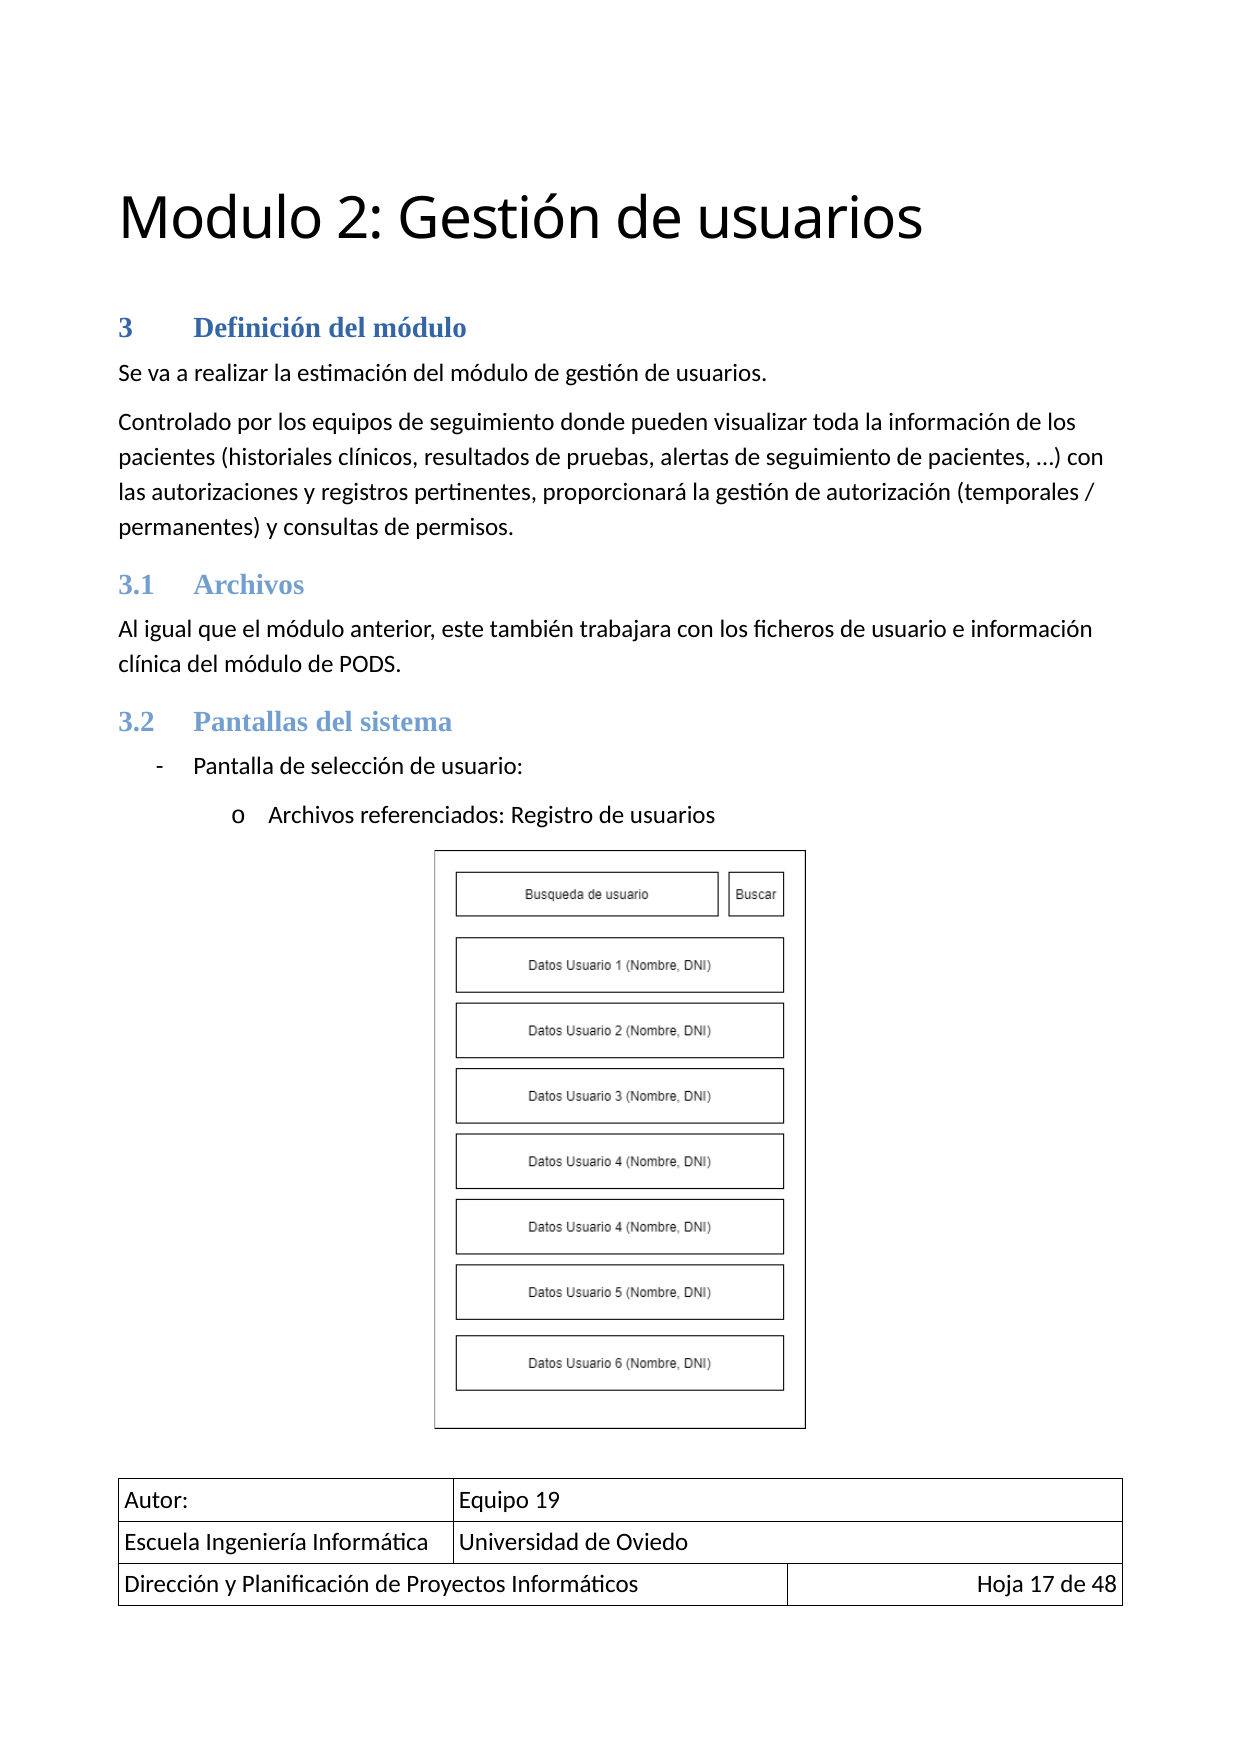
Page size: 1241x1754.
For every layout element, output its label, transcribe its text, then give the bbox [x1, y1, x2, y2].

subtitle Pantallas del sistema [118, 704, 1122, 737]
list Archivos referenciados: Registro de usuarios [231, 799, 1122, 831]
subtitle Definición del módulo [118, 311, 1122, 344]
text Controlado por los equipos de seguimiento donde pueden visualizar toda la información de los pacientes (historiales clínicos, resultados de pruebas, alertas de seguimiento de pacientes, …) con las autorizaciones y registros pertinentes, proporcionará la gestión de autorización (temporales / permanentes) y consultas de permisos. [118, 406, 1122, 542]
text Al igual que el módulo anterior, este también trabajara con los ficheros de usuario e información clínica del módulo de PODS. [118, 613, 1122, 679]
title Modulo 2: Gestión de usuarios [118, 176, 1122, 255]
picture [434, 850, 806, 1429]
list Pantalla de selección de usuario: [156, 750, 1122, 781]
text Se va a realizar la estimación del módulo de gestión de usuarios. [118, 357, 1122, 387]
subtitle Archivos [118, 567, 1122, 601]
